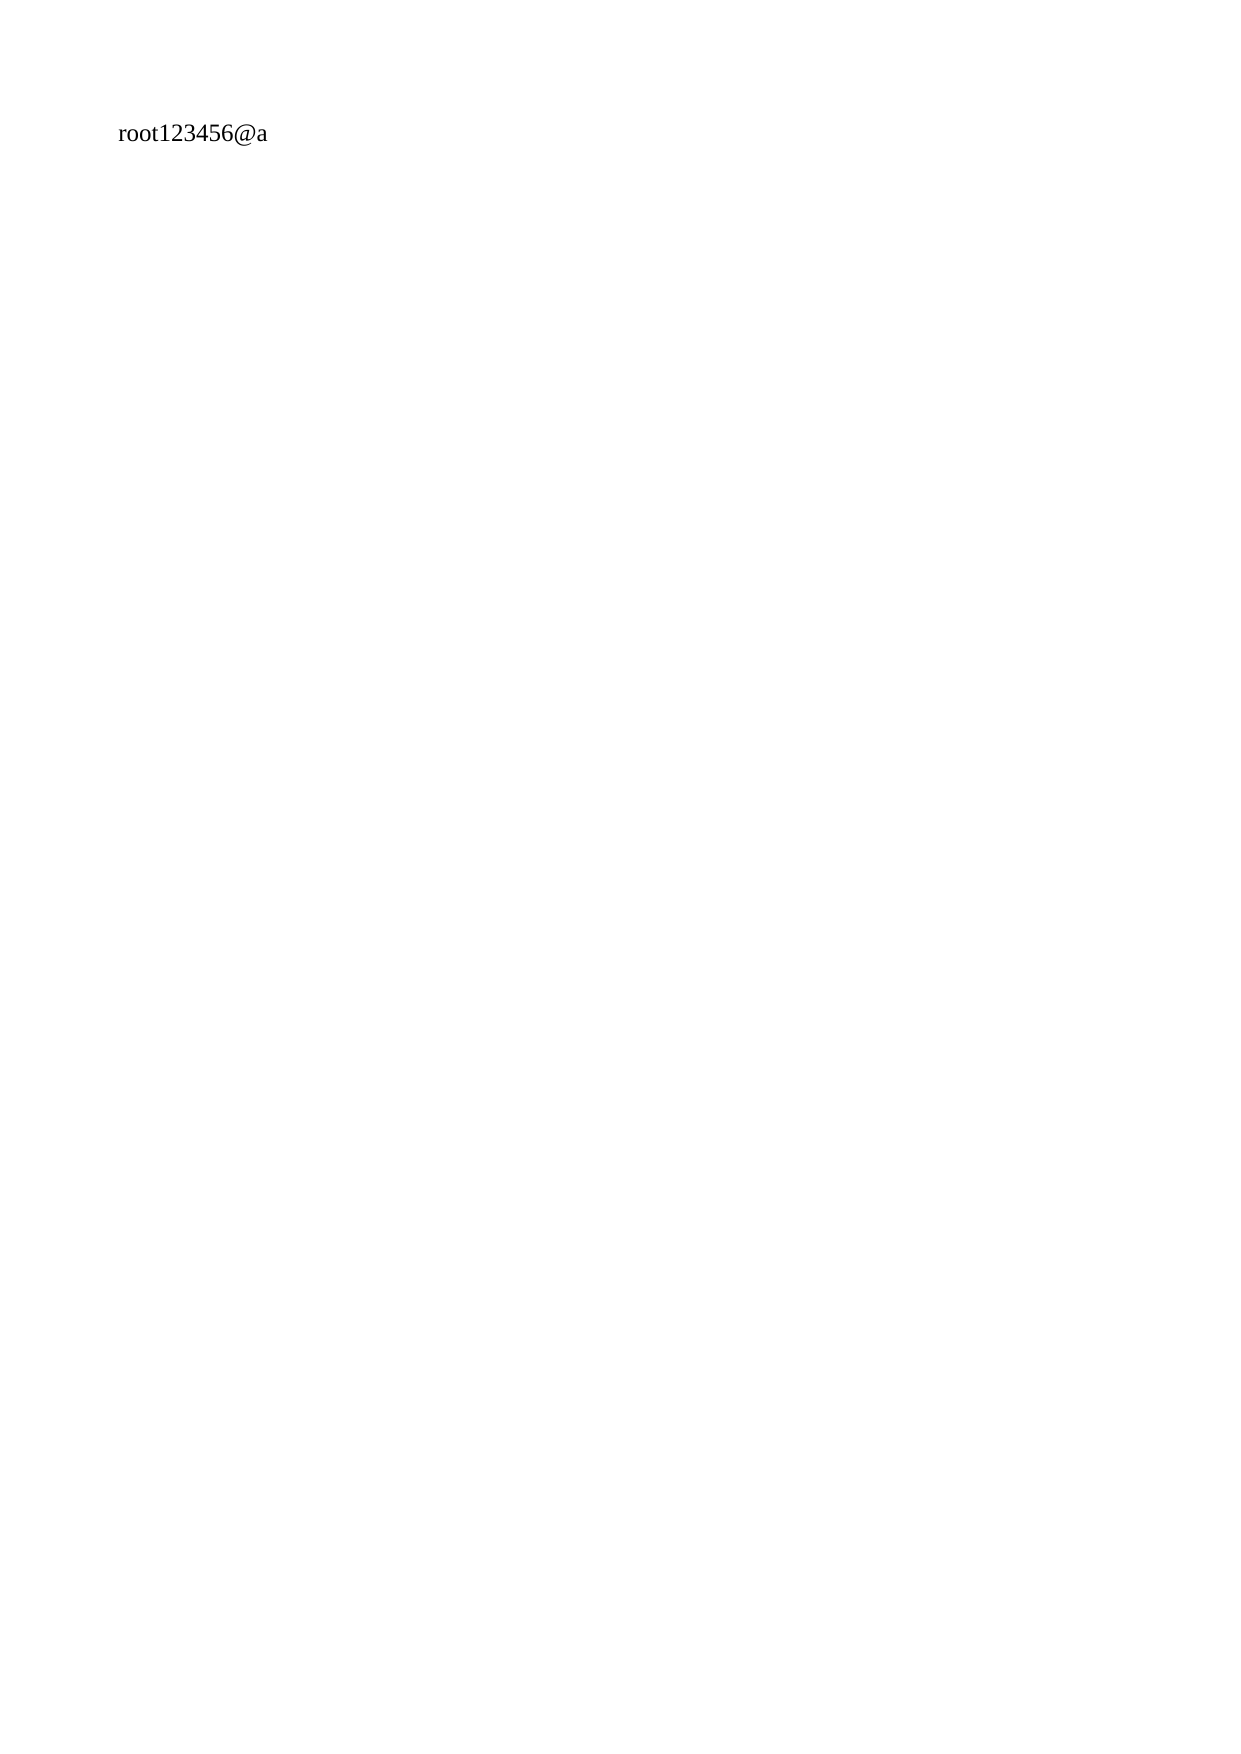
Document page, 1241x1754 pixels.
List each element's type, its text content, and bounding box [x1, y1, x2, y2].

text root123456@a [118, 118, 1122, 147]
